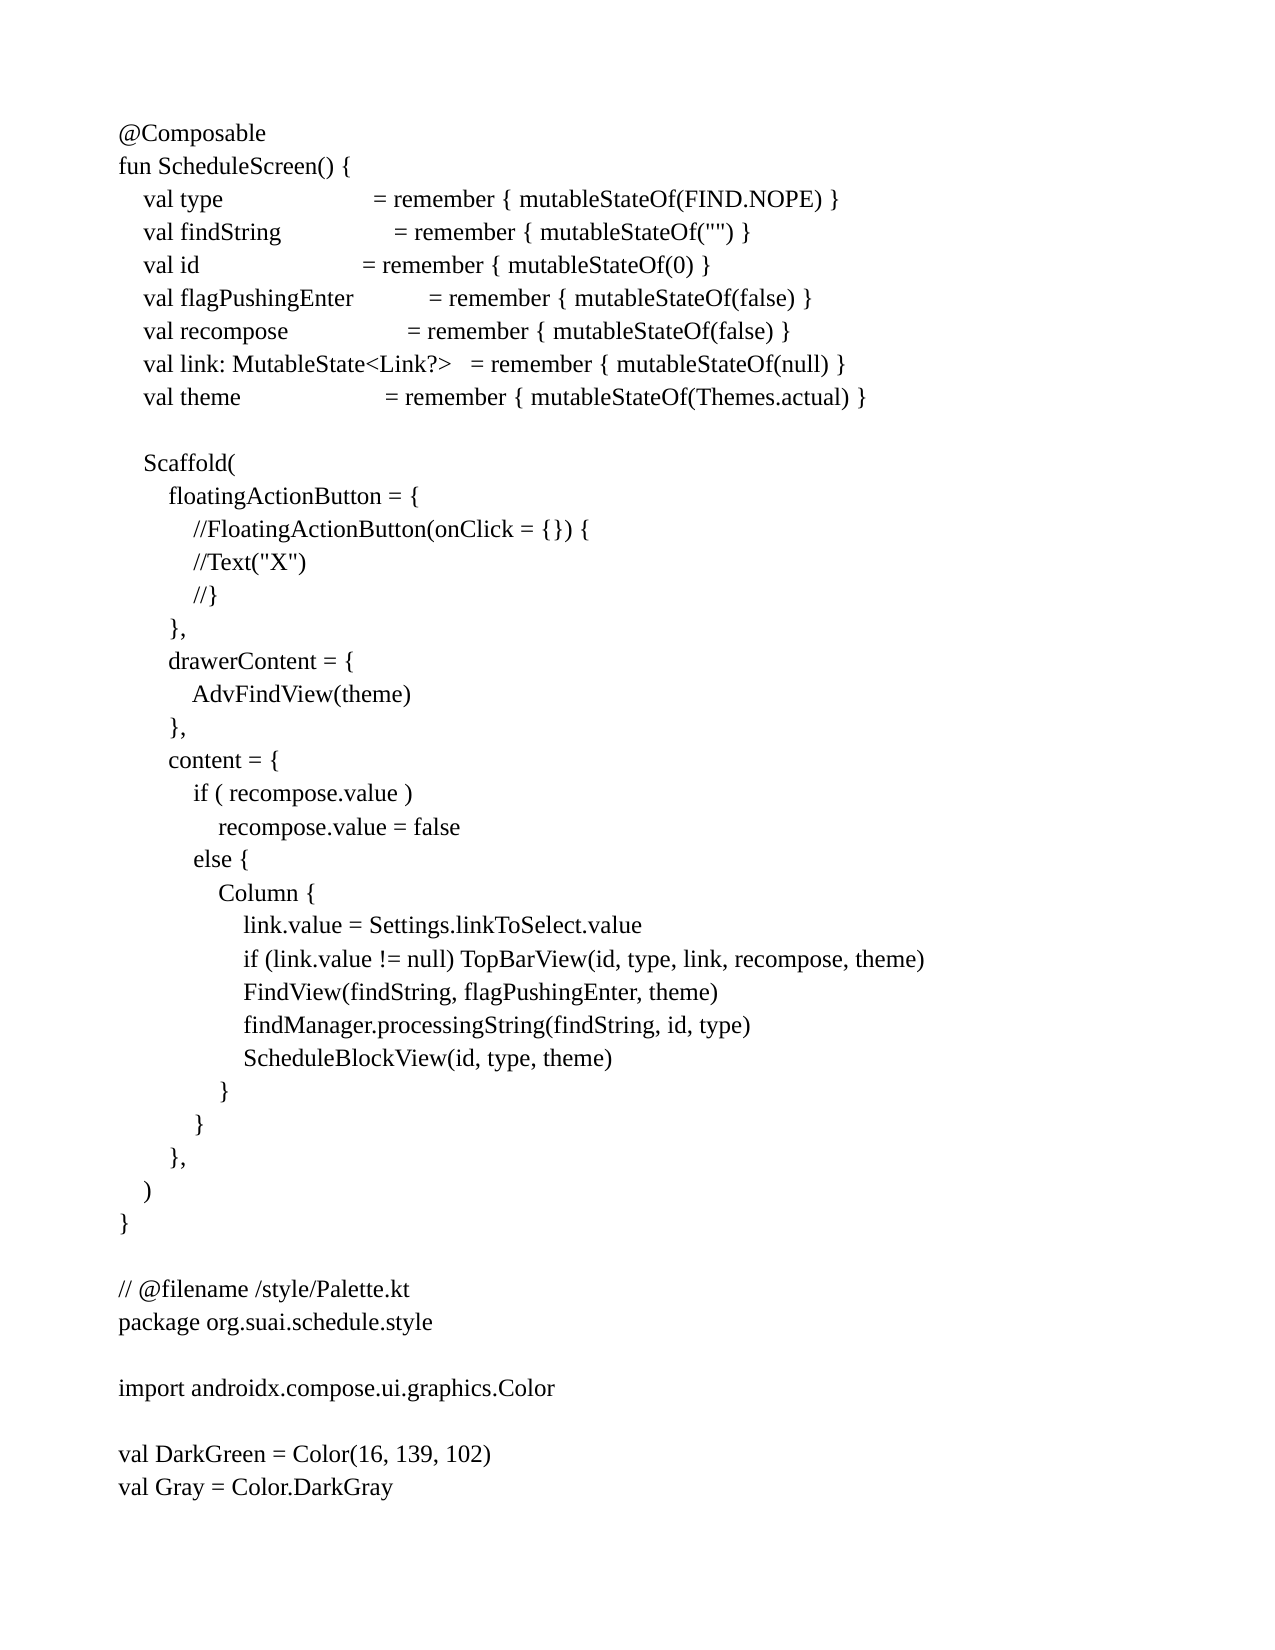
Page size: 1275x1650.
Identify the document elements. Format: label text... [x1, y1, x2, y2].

text @Composable fun ScheduleScreen() { val type = remember { mutableStateOf(FIND.NOPE) } val findString = remember { mutableStateOf("") } val id = remember { mutableStateOf(0) } val flagPushingEnter = remember { mutableStateOf(false) } val recompose = remember { mutableStateOf(false) } val link: MutableState<Link?> = remember { mutableStateOf(null) } val theme = remember { mutableStateOf(Themes.actual) } Scaffold( floatingActionButton = { //FloatingActionButton(onClick = {}) { //Text("X") //} }, drawerContent = { AdvFindView(theme) }, content = { if ( recompose.value ) recompose.value = false else { Column { link.value = Settings.linkToSelect.value if (link.value != null) TopBarView(id, type, link, recompose, theme) FindView(findString, flagPushingEnter, theme) findManager.processingString(findString, id, type) ScheduleBlockView(id, type, theme) } } }, ) } // @filename /style/Palette.kt package org.suai.schedule.style import androidx.compose.ui.graphics.Color val DarkGreen = Color(16, 139, 102) val Gray = Color.DarkGray [118, 118, 1157, 1501]
